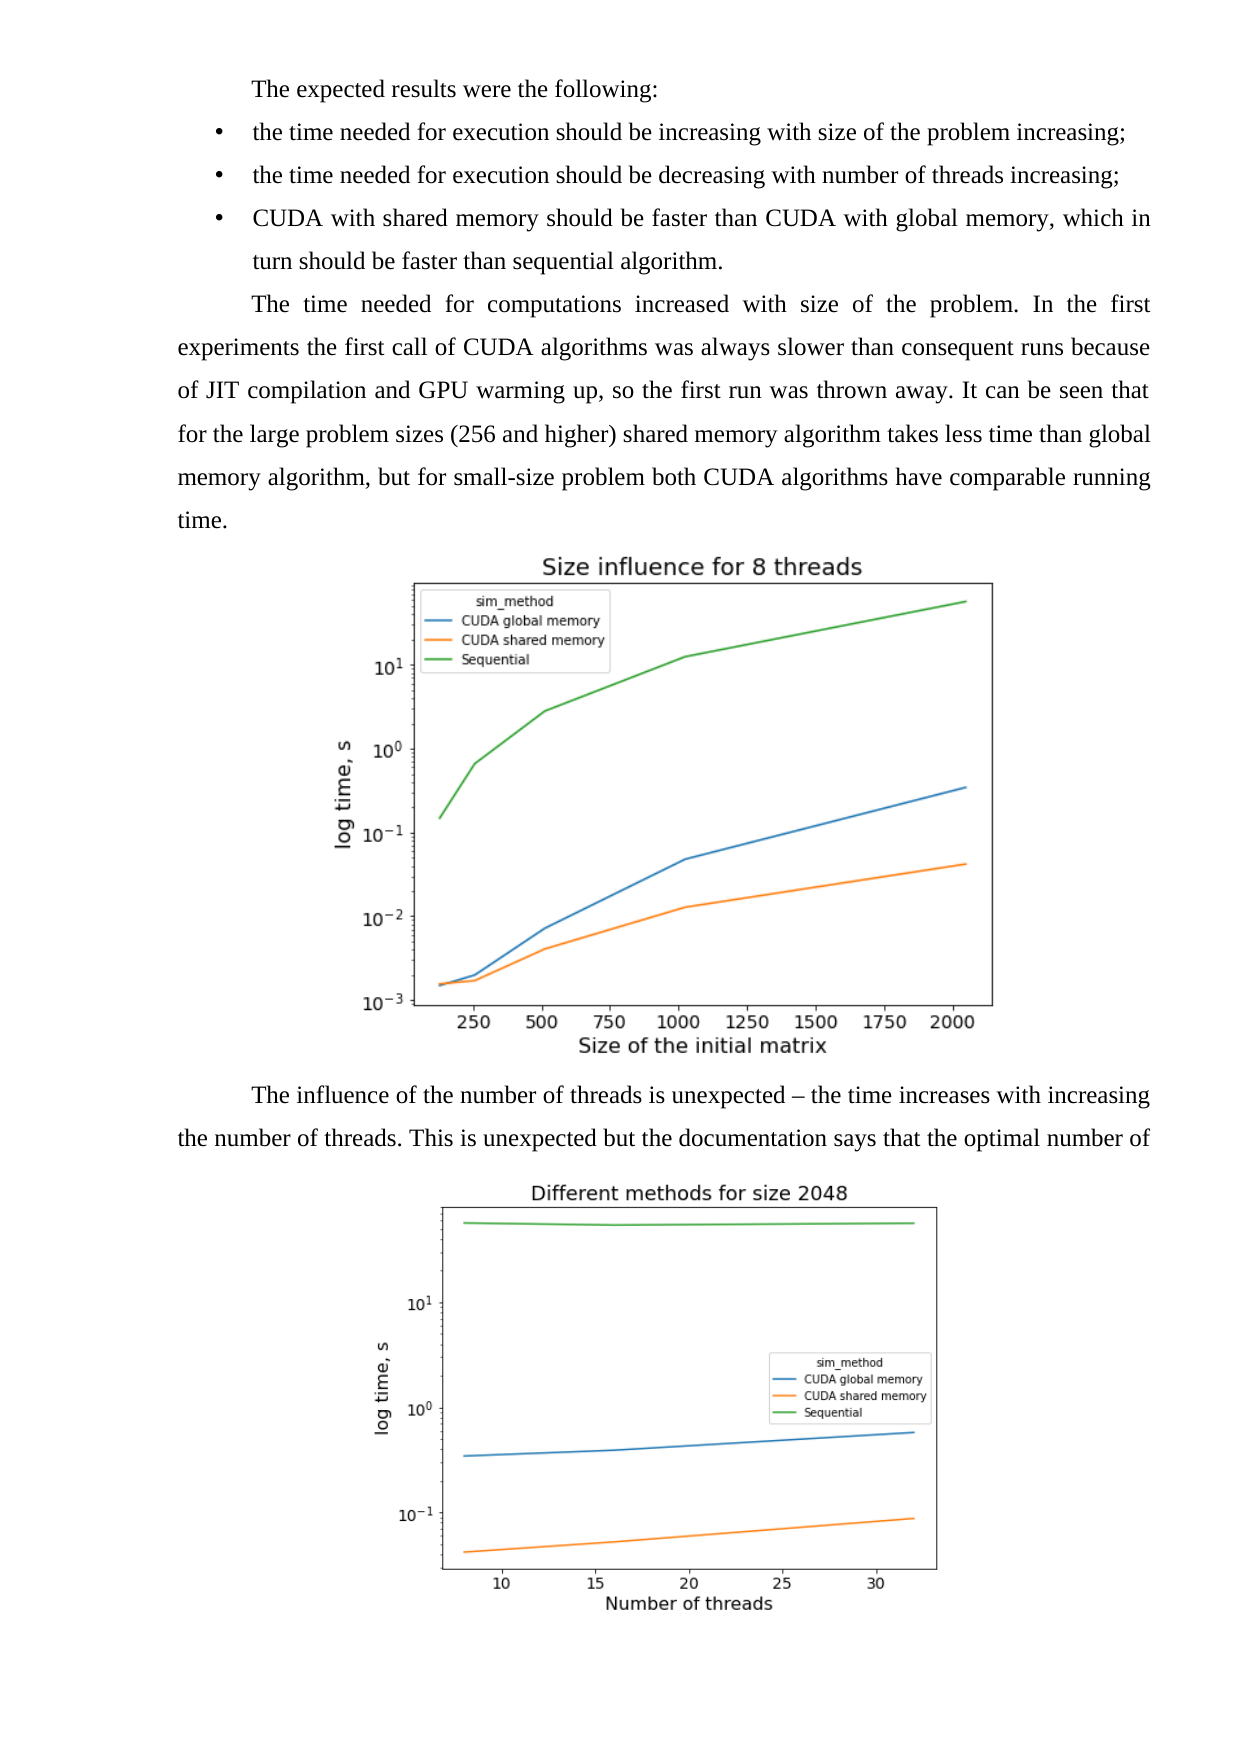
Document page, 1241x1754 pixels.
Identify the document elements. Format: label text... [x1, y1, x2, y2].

text The expected results were the following: [177, 74, 1152, 102]
picture [327, 548, 1001, 1066]
text The time needed for computations increased with size of the problem. In the first experiments the first call of CUDA algorithms was always slower than consequent runs because of JIT compilation and GPU warming up, so the first run was thrown away. It can be seen that for the large problem sizes (256 and higher) shared memory algorithm takes less time than global memory algorithm, but for small-size problem both CUDA algorithms have comparable running time. [177, 289, 1152, 534]
picture [368, 1177, 944, 1621]
text The influence of the number of threads is unexpected – the time increases with increasing the number of threads. This is unexpected but the documentation says that the optimal number of [177, 548, 1152, 1152]
list CUDA with shared memory should be faster than CUDA with global memory, which in turn should be faster than sequential algorithm. [215, 203, 1152, 275]
list the time needed for execution should be decreasing with number of threads increasing; [215, 160, 1152, 189]
list the time needed for execution should be increasing with size of the problem increasing; [215, 117, 1152, 146]
